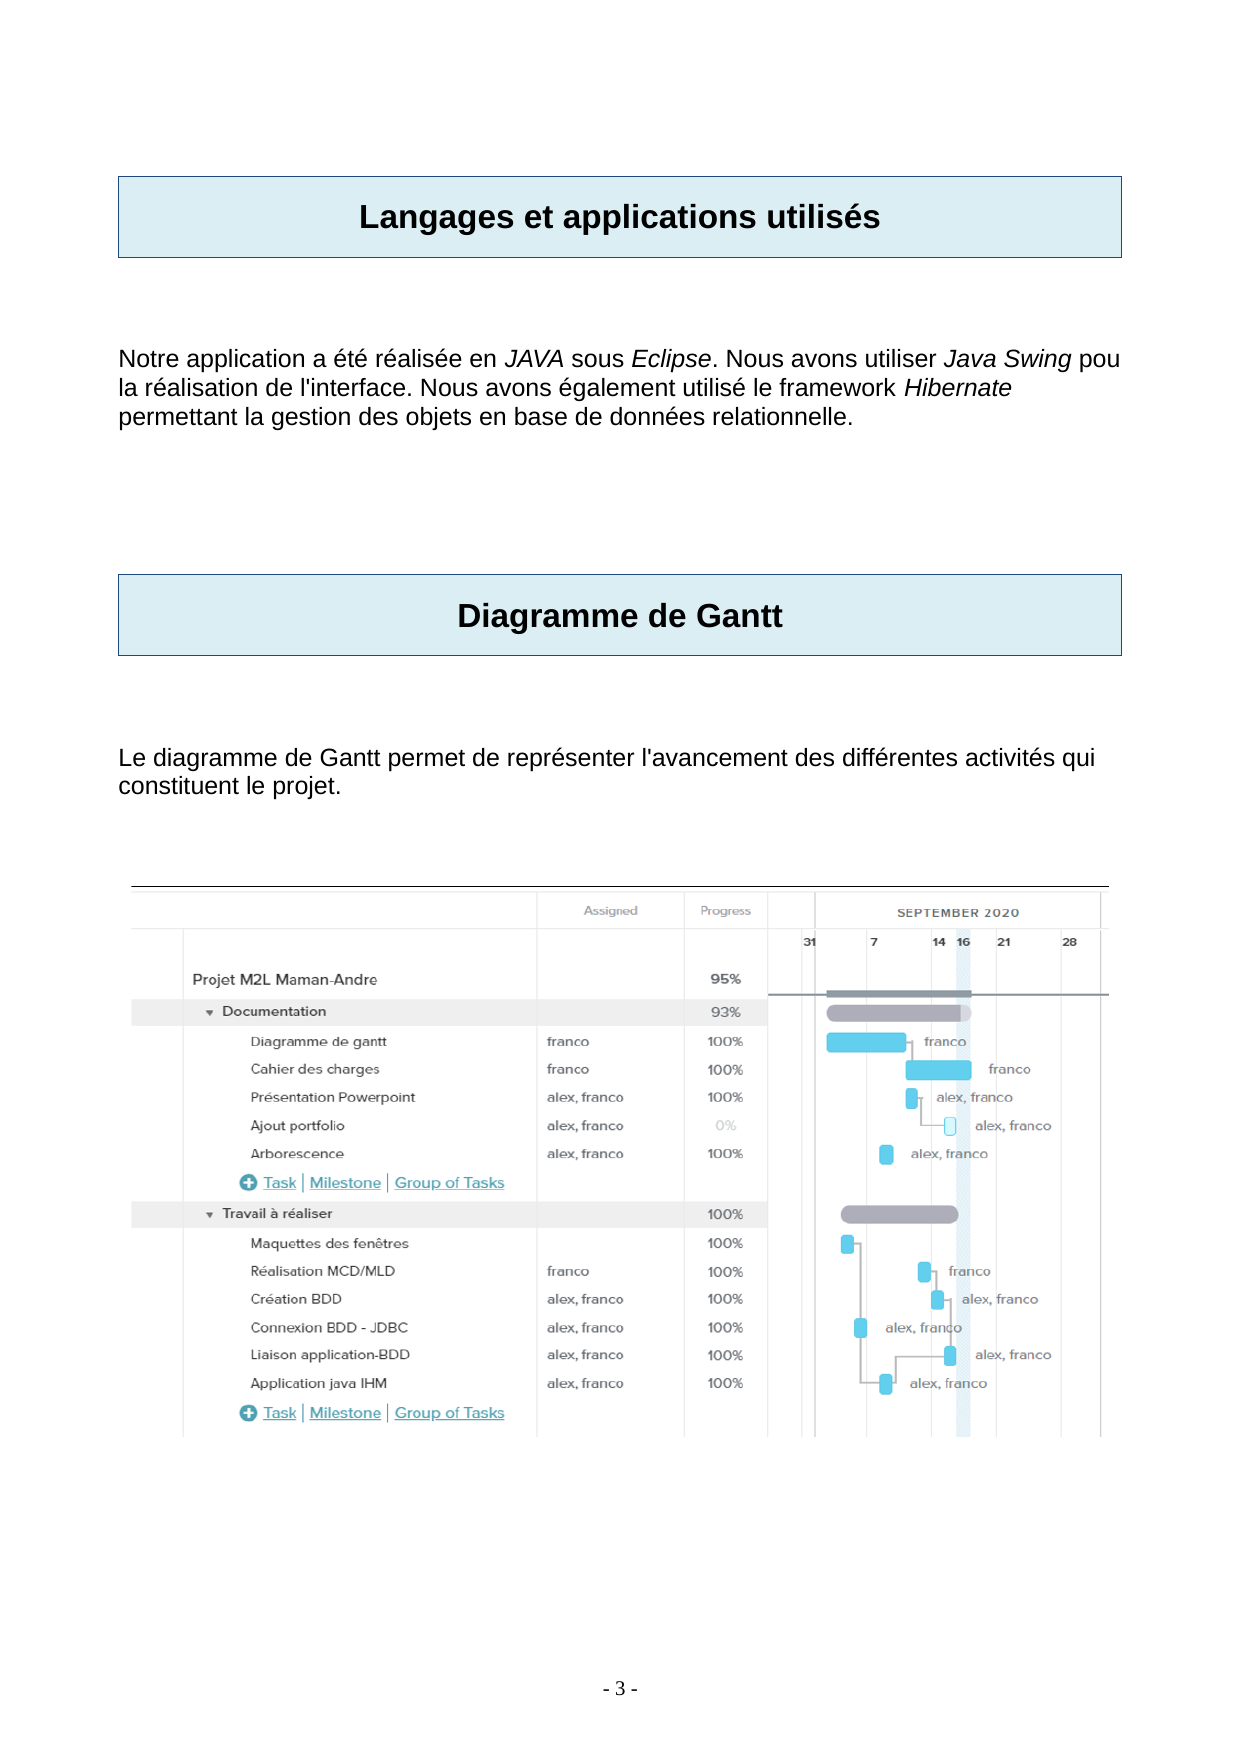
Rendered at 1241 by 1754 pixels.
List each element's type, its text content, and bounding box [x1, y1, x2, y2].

picture [131, 886, 1109, 1437]
text Langages et applications utilisés [119, 177, 1121, 257]
text Notre application a été réalisée en JAVA sous Eclipse. Nous avons utiliser Java Swing pou la réalisation de l'interface. Nous avons également utilisé le framework Hibernate permettant la gestion des objets en base de données relationnelle. [118, 344, 1122, 430]
text Diagramme de Gantt [119, 575, 1121, 655]
text Le diagramme de Gantt permet de représenter l'avancement des différentes activités qui constituent le projet. [118, 742, 1122, 800]
